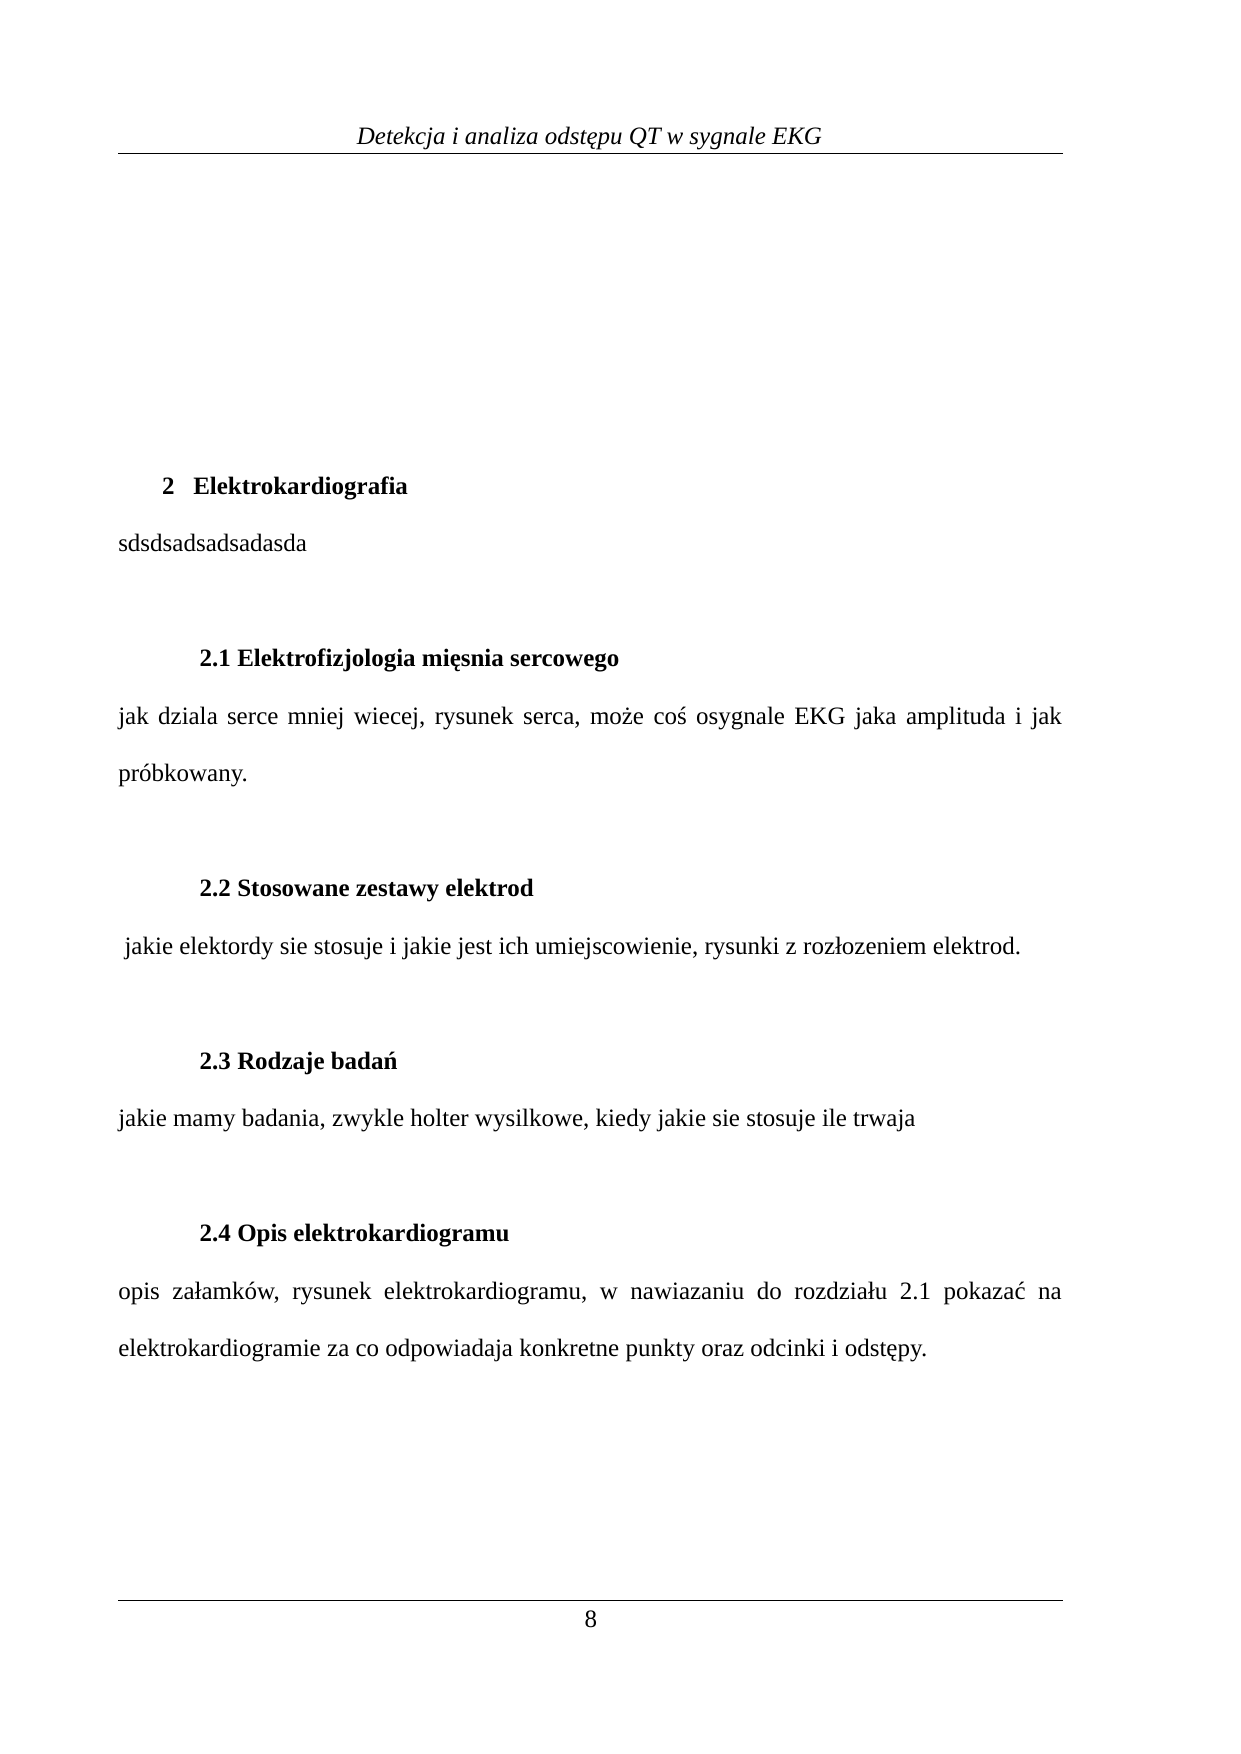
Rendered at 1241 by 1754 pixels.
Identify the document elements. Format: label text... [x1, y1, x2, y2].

text opis załamków, rysunek elektrokardiogramu, w nawiazaniu do rozdziału 2.1 pokazać na elektrokardiogramie za co odpowiadaja konkretne punkty oraz odcinki i odstępy. [118, 1261, 1063, 1362]
text jak dziala serce mniej wiecej, rysunek serca, może coś osygnale EKG jaka amplituda i jak próbkowany. [118, 686, 1063, 787]
list Stosowane zestawy elektrod [193, 859, 1063, 902]
text jakie elektordy sie stosuje i jakie jest ich umiejscowienie, rysunki z rozłozeniem elektrod. [118, 916, 1063, 959]
list Elektrokardiografia [156, 456, 1063, 499]
list Elektrofizjologia mięsnia sercowego [193, 629, 1063, 672]
list Opis elektrokardiogramu [193, 1204, 1063, 1247]
list Rodzaje badań [193, 1031, 1063, 1074]
text jakie mamy badania, zwykle holter wysilkowe, kiedy jakie sie stosuje ile trwaja [118, 1089, 1063, 1132]
text sdsdsadsadsadasda [118, 514, 1063, 557]
